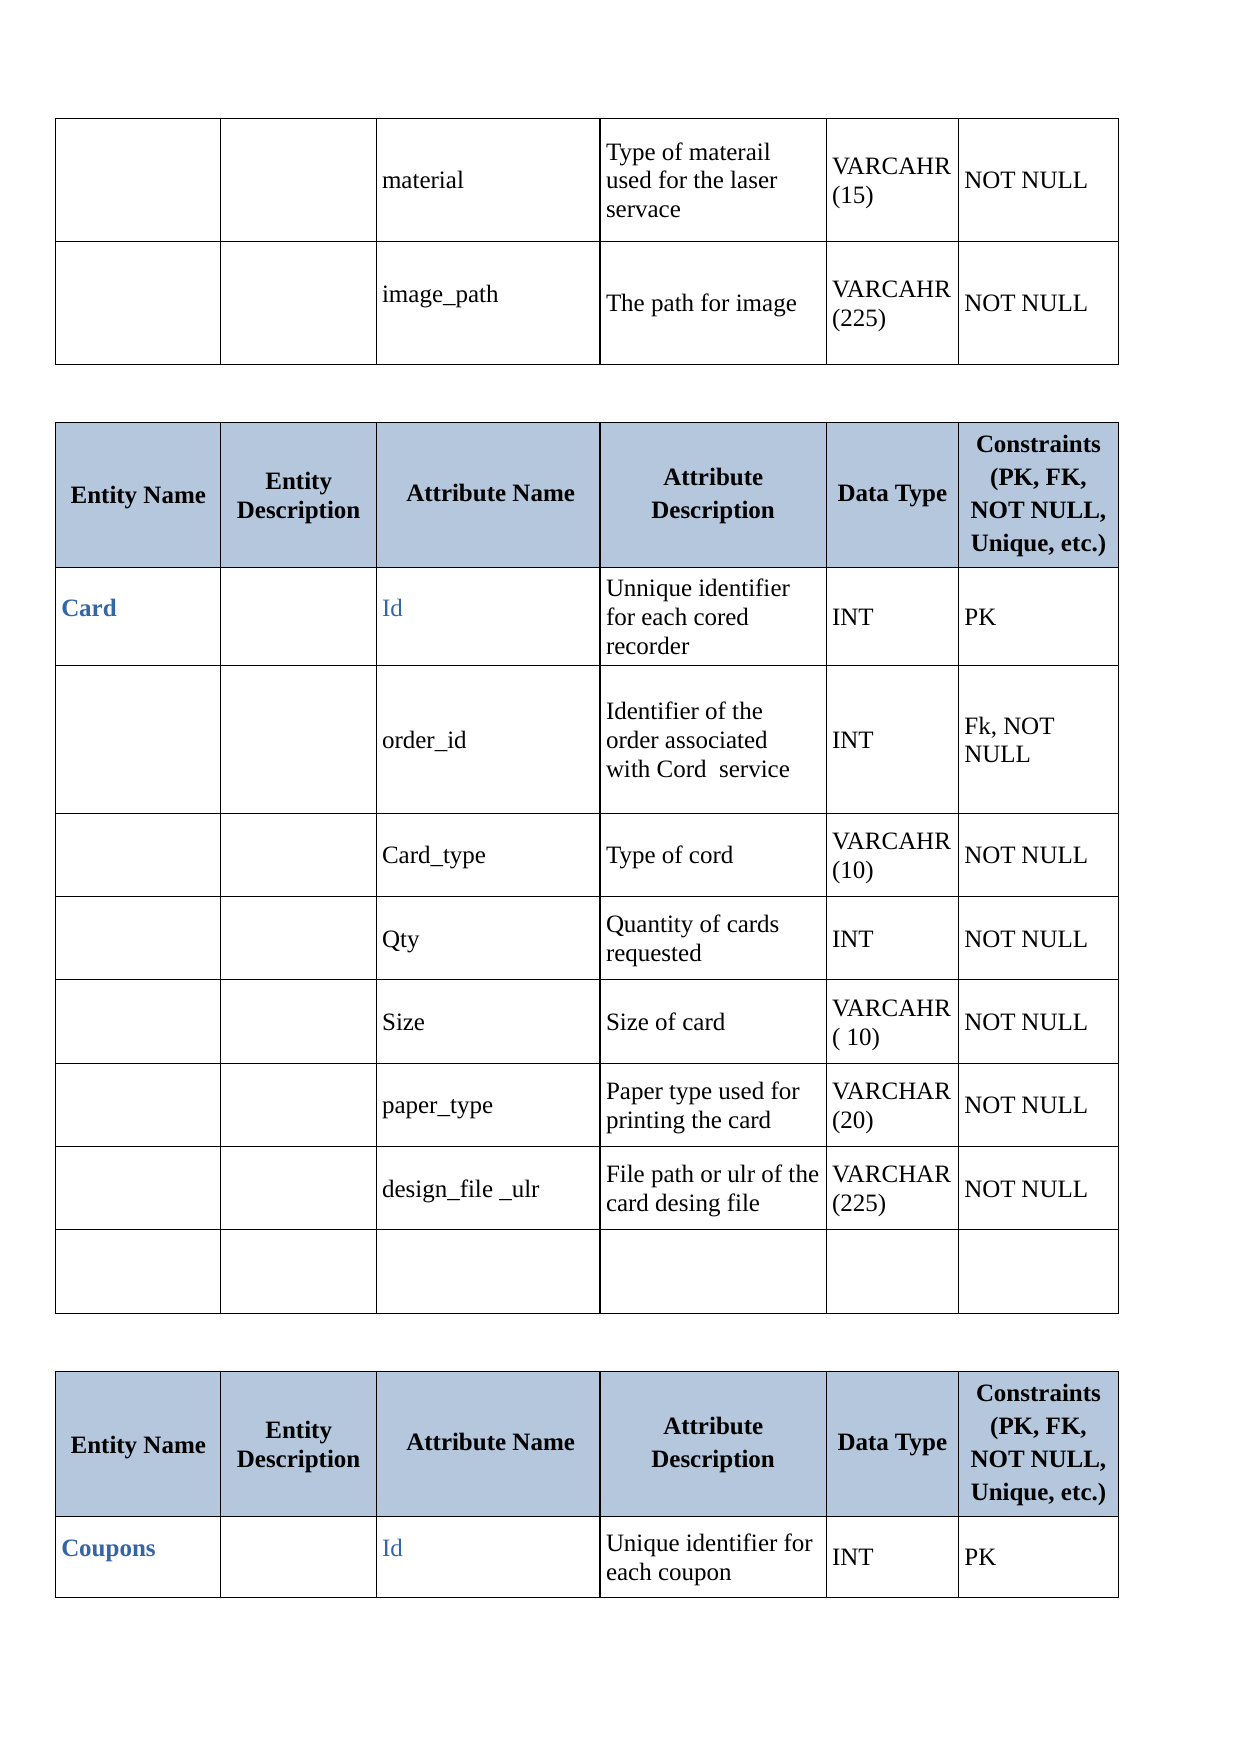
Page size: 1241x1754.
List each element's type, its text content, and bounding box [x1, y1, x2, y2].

table_cell image_path [377, 242, 599, 363]
table_cell Paper type used for printing the card [601, 1064, 826, 1146]
table_cell Card [56, 568, 220, 665]
table_cell [827, 1230, 958, 1313]
table_cell Unique identifier for each coupon [601, 1517, 826, 1597]
table_cell Unnique identifier for each cored recorder [601, 568, 826, 665]
table_cell INT [827, 666, 958, 813]
table_cell [56, 119, 220, 241]
table_cell Id [377, 568, 599, 665]
table_cell [221, 666, 376, 813]
table_cell Size [377, 980, 599, 1063]
table_cell VARCHAR(20) [827, 1064, 958, 1146]
table_header Entity Description [221, 423, 376, 567]
table_header Entity Name [56, 423, 220, 567]
table_cell [221, 980, 376, 1063]
table_cell [601, 1230, 826, 1313]
table_cell Identifier of the order associated with Cord service [601, 666, 826, 813]
table_cell File path or ulr of the card desing file [601, 1147, 826, 1229]
table_cell Coupons [56, 1517, 220, 1597]
table_cell VARCAHR (225) [827, 242, 958, 363]
table_header Entity Name [56, 1372, 220, 1516]
table_cell [221, 119, 376, 241]
table_header Attribute Name [377, 1372, 599, 1516]
table_cell VARCAHR (15) [827, 119, 958, 241]
table_cell Card_type [377, 814, 599, 896]
table_cell Type of cord [601, 814, 826, 896]
table_cell [56, 897, 220, 979]
table_cell [56, 980, 220, 1063]
table_cell NOT NULL [959, 119, 1118, 241]
table_cell Id [377, 1517, 599, 1597]
table_cell [221, 1064, 376, 1146]
table_cell VARCAHR( 10) [827, 980, 958, 1063]
table_header Constraints (PK, FK, NOT NULL, Unique, etc.) [959, 423, 1118, 567]
table_cell [221, 814, 376, 896]
table_cell INT [827, 1517, 958, 1597]
table_cell paper_type [377, 1064, 599, 1146]
table_header Attribute Description [601, 423, 826, 567]
table_cell [221, 1230, 376, 1313]
table_cell [56, 1147, 220, 1229]
table_header Attribute Description [601, 1372, 826, 1516]
table_cell NOT NULL [959, 1147, 1118, 1229]
table_header Data Type [827, 423, 958, 567]
table_cell [56, 814, 220, 896]
table_cell [221, 1147, 376, 1229]
table_cell NOT NULL [959, 242, 1118, 363]
table_cell [221, 1517, 376, 1597]
table_cell [221, 897, 376, 979]
table_header Data Type [827, 1372, 958, 1516]
table_cell Fk, NOT NULL [959, 666, 1118, 813]
table_cell NOT NULL [959, 980, 1118, 1063]
table_cell material [377, 119, 599, 241]
table_cell [377, 1230, 599, 1313]
table_cell NOT NULL [959, 1064, 1118, 1146]
table_cell Quantity of cards requested [601, 897, 826, 979]
table_cell INT [827, 897, 958, 979]
table_cell PK [959, 568, 1118, 665]
table_cell [56, 1230, 220, 1313]
table_cell [56, 242, 220, 363]
table_cell NOT NULL [959, 897, 1118, 979]
table_cell Type of materail used for the laser servace [601, 119, 826, 241]
table_cell Size of card [601, 980, 826, 1063]
table_cell [221, 568, 376, 665]
table_cell PK [959, 1517, 1118, 1597]
table_cell VARCHAR(225) [827, 1147, 958, 1229]
table_header Entity Description [221, 1372, 376, 1516]
table_cell order_id [377, 666, 599, 813]
table_cell [221, 242, 376, 363]
table_cell NOT NULL [959, 814, 1118, 896]
table_header Attribute Name [377, 423, 599, 567]
table_cell The path for image [601, 242, 826, 363]
table_cell VARCAHR (10) [827, 814, 958, 896]
table_cell INT [827, 568, 958, 665]
table_header Constraints (PK, FK, NOT NULL, Unique, etc.) [959, 1372, 1118, 1516]
table_cell design_file _ulr [377, 1147, 599, 1229]
table_cell [56, 666, 220, 813]
table_cell Qty [377, 897, 599, 979]
table_cell [56, 1064, 220, 1146]
table_cell [959, 1230, 1118, 1313]
